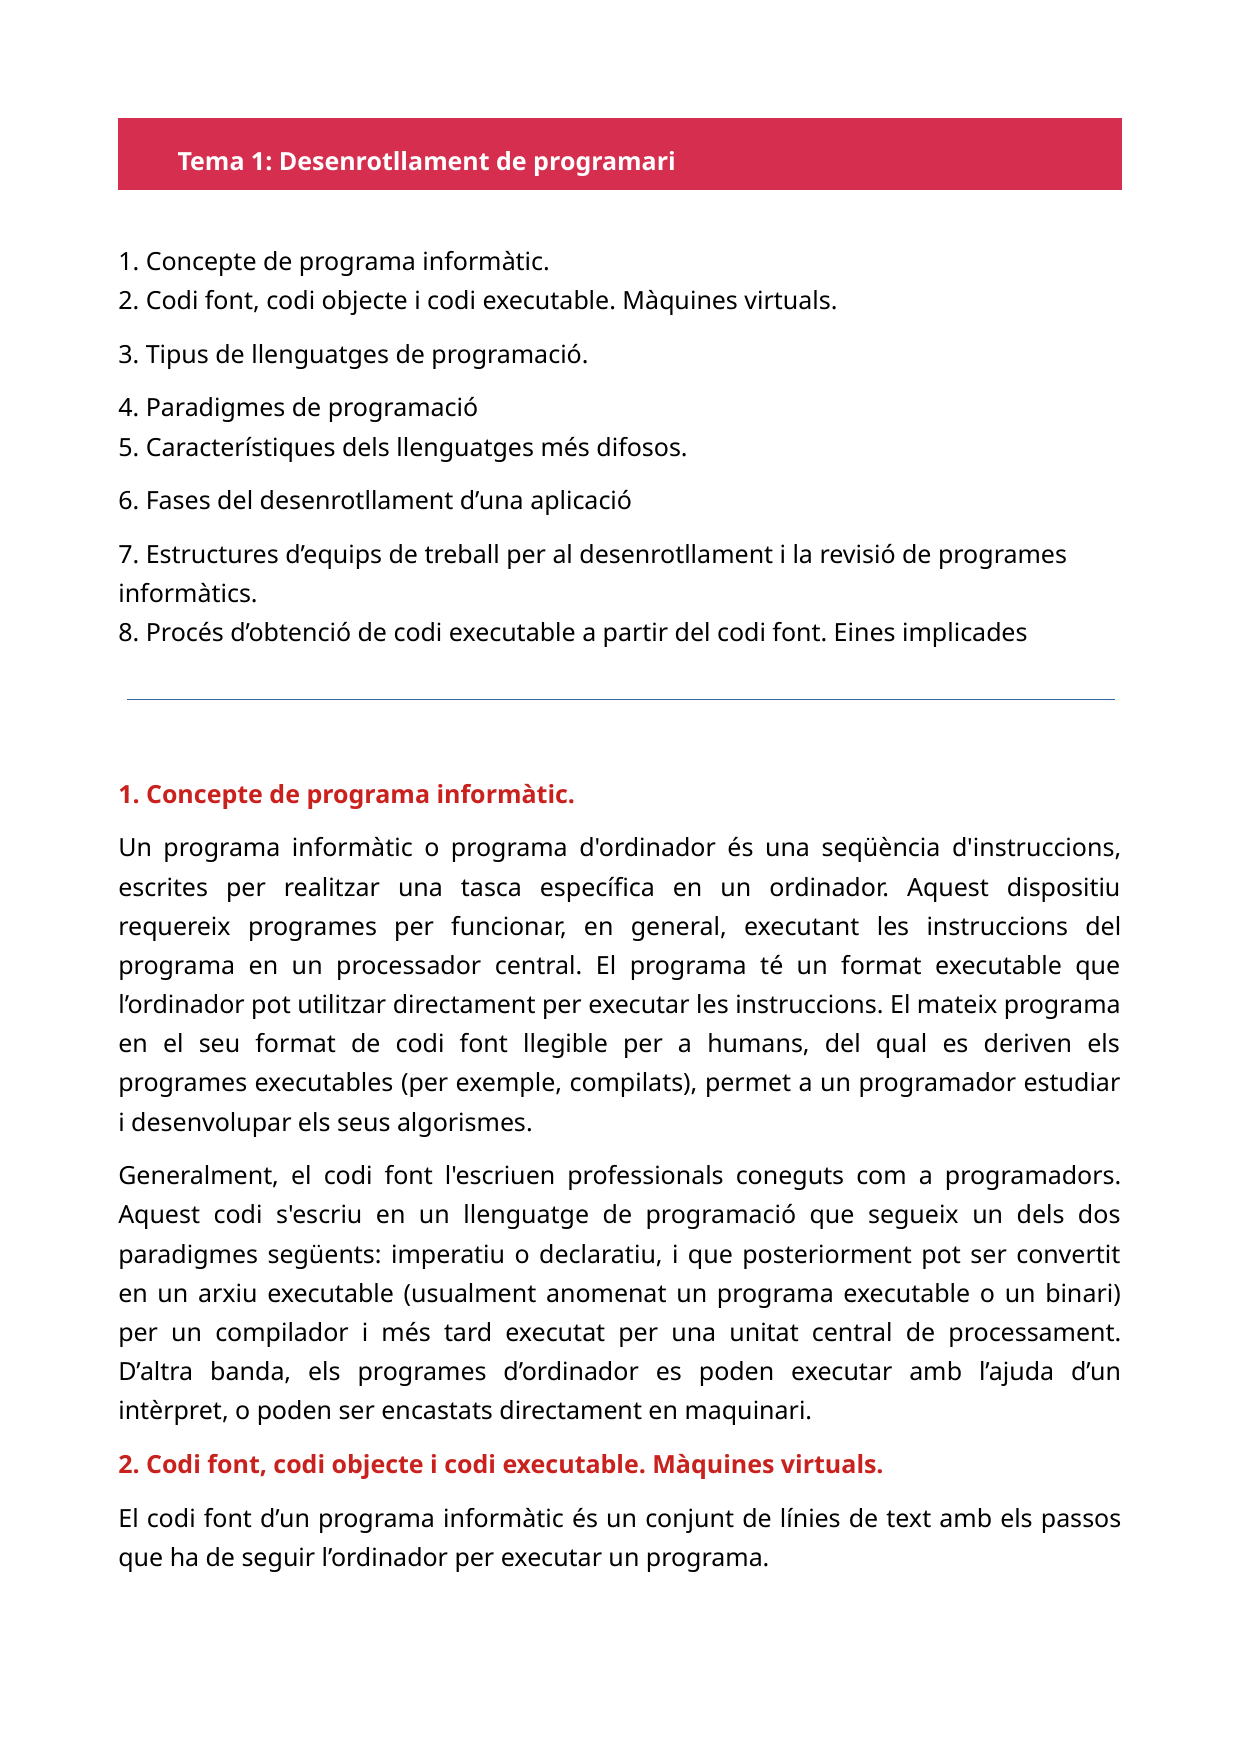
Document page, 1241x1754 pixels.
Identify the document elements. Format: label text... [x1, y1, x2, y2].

text 7. Estructures d’equips de treball per al desenrotllament i la revisió de programes informàtics. 8. Procés d’obtenció de codi executable a partir del codi font. Eines implicades [118, 537, 1122, 649]
text 1. Concepte de programa informàtic. 2. Codi font, codi objecte i codi executable. Màquines virtuals. [118, 243, 1122, 317]
text 1. Concepte de programa informàtic. [118, 776, 1122, 810]
text El codi font d’un programa informàtic és un conjunt de línies de text amb els passos que ha de seguir l’ordinador per executar un programa. [118, 1501, 1122, 1574]
text 4. Paradigmes de programació 5. Característiques dels llenguatges més difosos. [118, 390, 1122, 463]
text 3. Tipus de llenguatges de programació. [118, 336, 1122, 370]
text 2. Codi font, codi objecte i codi executable. Màquines virtuals. [118, 1447, 1122, 1481]
text 6. Fases del desenrotllament d’una aplicació [118, 483, 1122, 517]
text Un programa informàtic o programa d'ordinador és una seqüència d'instruccions, escrites per realitzar una tasca específica en un ordinador. Aquest dispositiu requereix programes per funcionar, en general, executant les instruccions del programa en un processador central. El programa té un format executable que l’ordinador pot utilitzar directament per executar les instruccions. El mateix programa en el seu format de codi font llegible per a humans, del qual es deriven els programes executables (per exemple, compilats), permet a un programador estudiar i desenvolupar els seus algorismes. [118, 830, 1122, 1138]
text Generalment, el codi font l'escriuen professionals coneguts com a programadors. Aquest codi s'escriu en un llenguatge de programació que segueix un dels dos paradigmes següents: imperatiu o declaratiu, i que posteriorment pot ser convertit en un arxiu executable (usualment anomenat un programa executable o un binari) per un compilador i més tard executat per una unitat central de processament. D’altra banda, els programes d’ordinador es poden executar amb l’ajuda d’un intèrpret, o poden ser encastats directament en maquinari. [118, 1158, 1122, 1427]
table_header Tema 1: Desenrotllament de programari [118, 118, 1122, 190]
